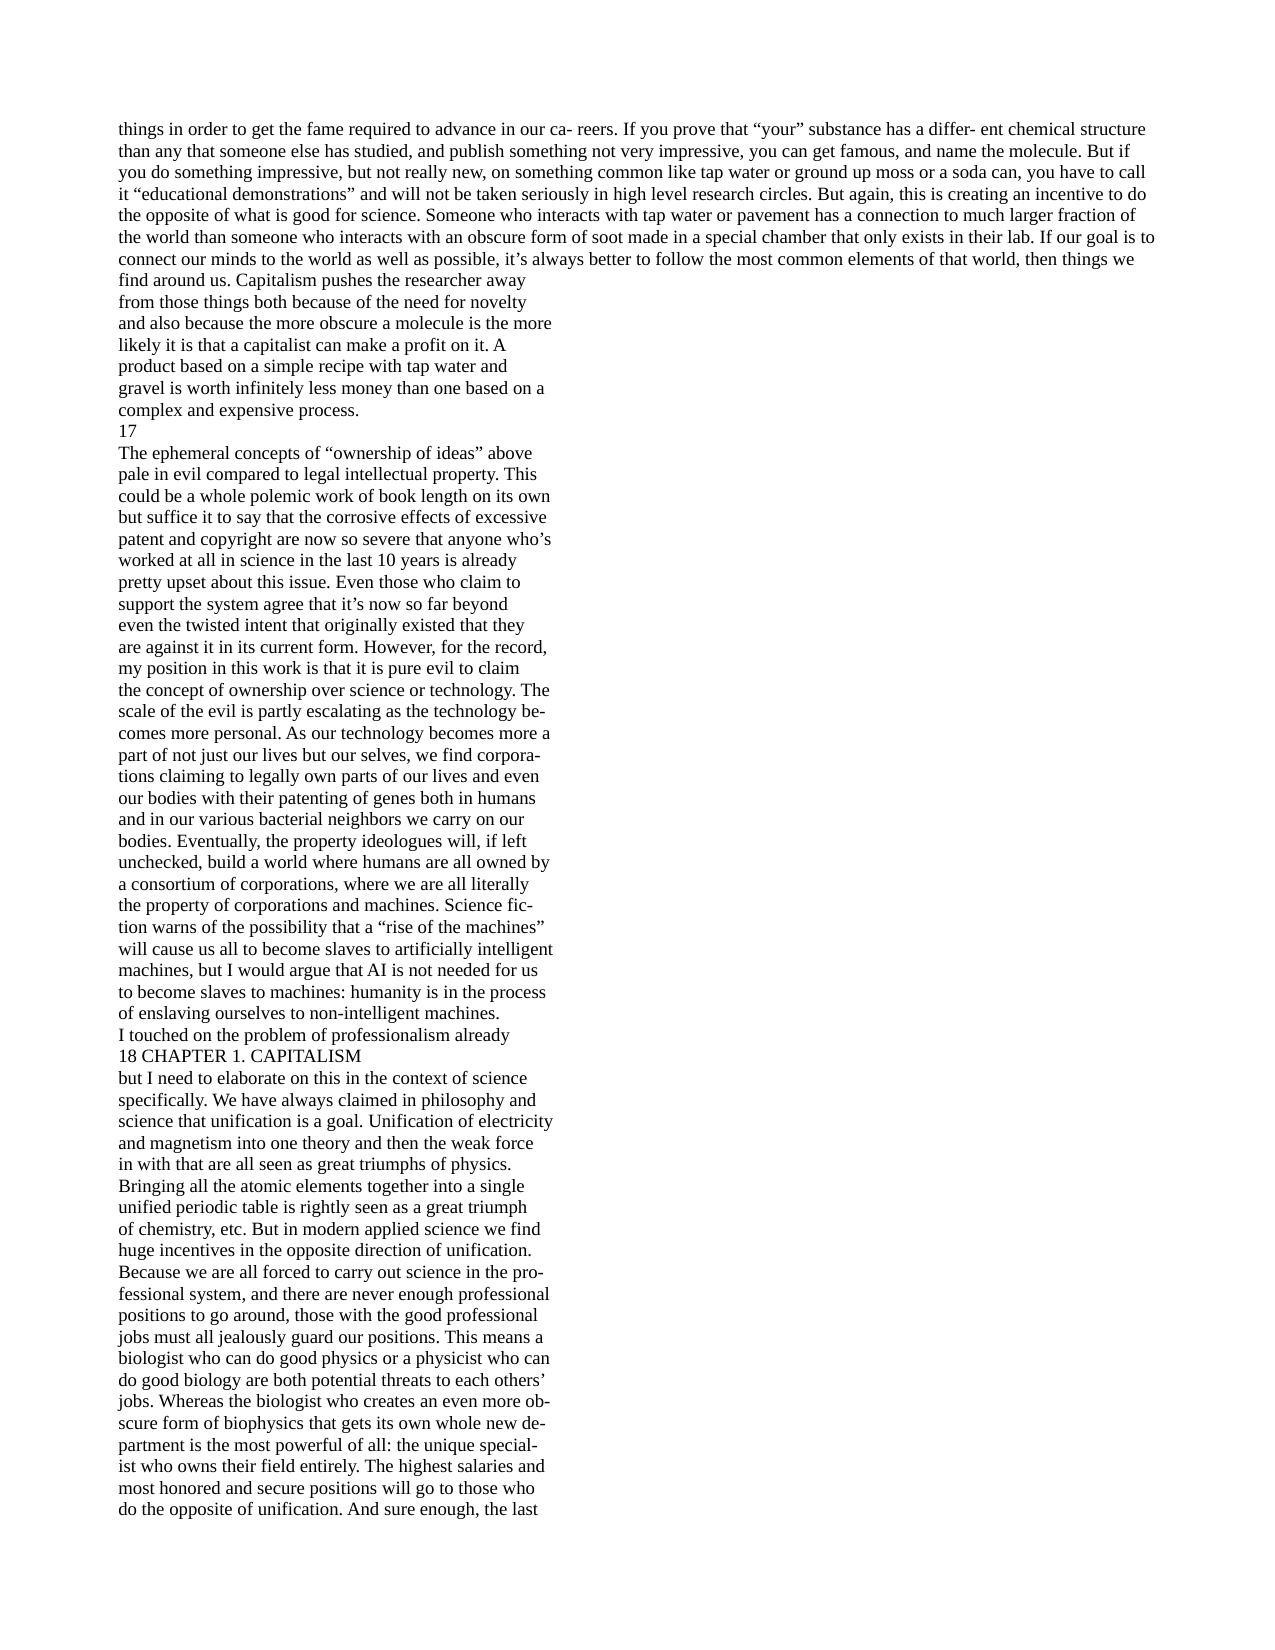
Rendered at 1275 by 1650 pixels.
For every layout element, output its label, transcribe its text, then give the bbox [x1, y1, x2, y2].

text scale of the evil is partly escalating as the technology be- [118, 700, 1157, 722]
text and in our various bacterial neighbors we carry on our [118, 808, 1157, 830]
text Bringing all the atomic elements together into a single [118, 1175, 1157, 1196]
text worked at all in science in the last 10 years is already [118, 549, 1157, 571]
text Because we are all forced to carry out science in the pro- [118, 1261, 1157, 1282]
text my position in this work is that it is pure evil to claim [118, 657, 1157, 679]
text likely it is that a capitalist can make a profit on it. A [118, 334, 1157, 355]
text 17 [118, 420, 1157, 442]
text part of not just our lives but our selves, we find corpora- [118, 743, 1157, 765]
text in with that are all seen as great triumphs of physics. [118, 1153, 1157, 1175]
text 18 CHAPTER 1. CAPITALISM [118, 1045, 1157, 1067]
text tion warns of the possibility that a “rise of the machines” [118, 916, 1157, 937]
text jobs. Whereas the biologist who creates an even more ob- [118, 1390, 1157, 1412]
text comes more personal. As our technology becomes more a [118, 722, 1157, 743]
text gravel is worth infinitely less money than one based on a [118, 377, 1157, 398]
text scure form of biophysics that gets its own whole new de- [118, 1412, 1157, 1433]
text partment is the most powerful of all: the unique special- [118, 1433, 1157, 1455]
text unchecked, build a world where humans are all owned by [118, 851, 1157, 873]
text product based on a simple recipe with tap water and [118, 355, 1157, 377]
text The ephemeral concepts of “ownership of ideas” above [118, 442, 1157, 463]
text complex and expensive process. [118, 398, 1157, 420]
text do good biology are both potential threats to each others’ [118, 1369, 1157, 1390]
text the concept of ownership over science or technology. The [118, 679, 1157, 700]
text tions claiming to legally own parts of our lives and even [118, 765, 1157, 787]
text could be a whole polemic work of book length on its own [118, 485, 1157, 506]
text will cause us all to become slaves to artificially intelligent [118, 937, 1157, 959]
text huge incentives in the opposite direction of unification. [118, 1239, 1157, 1261]
text of enslaving ourselves to non-intelligent machines. [118, 1002, 1157, 1024]
text ist who owns their field entirely. The highest salaries and [118, 1455, 1157, 1477]
text science that unification is a goal. Unification of electricity [118, 1110, 1157, 1132]
text even the twisted intent that originally existed that they [118, 614, 1157, 636]
text specifically. We have always claimed in philosophy and [118, 1088, 1157, 1110]
text pretty upset about this issue. Even those who claim to [118, 571, 1157, 592]
text bodies. Eventually, the property ideologues will, if left [118, 830, 1157, 851]
text biologist who can do good physics or a physicist who can [118, 1347, 1157, 1369]
text most honored and secure positions will go to those who [118, 1477, 1157, 1498]
text unified periodic table is rightly seen as a great triumph [118, 1196, 1157, 1218]
text the property of corporations and machines. Science fic- [118, 894, 1157, 916]
text I touched on the problem of professionalism already [118, 1024, 1157, 1045]
text jobs must all jealously guard our positions. This means a [118, 1326, 1157, 1347]
text do the opposite of unification. And sure enough, the last [118, 1498, 1157, 1520]
text machines, but I would argue that AI is not needed for us [118, 959, 1157, 981]
text positions to go around, those with the good professional [118, 1304, 1157, 1326]
text fessional system, and there are never enough professional [118, 1282, 1157, 1304]
text and magnetism into one theory and then the weak force [118, 1132, 1157, 1153]
text things in order to get the fame required to advance in our ca- reers. If you prove that “your” substance has a differ- ent chemical structure than any that someone else has studied, and publish something not very impressive, you can get famous, and name the molecule. But if you do something impressive, but not really new, on something common like tap water or ground up moss or a soda can, you have to call it “educational demonstrations” and will not be taken seriously in high level research circles. But again, this is creating an incentive to do the opposite of what is good for science. Someone who interacts with tap water or pavement has a connection to much larger fraction of the world than someone who interacts with an obscure form of soot made in a special chamber that only exists in their lab. If our goal is to connect our minds to the world as well as possible, it’s always better to follow the most common elements of that world, then things we find around us. Capitalism pushes the researcher away [118, 118, 1157, 291]
text patent and copyright are now so severe that anyone who’s [118, 528, 1157, 549]
text our bodies with their patenting of genes both in humans [118, 787, 1157, 808]
text to become slaves to machines: humanity is in the process [118, 981, 1157, 1002]
text but suffice it to say that the corrosive effects of excessive [118, 506, 1157, 528]
text and also because the more obscure a molecule is the more [118, 312, 1157, 334]
text of chemistry, etc. But in modern applied science we find [118, 1218, 1157, 1239]
text but I need to elaborate on this in the context of science [118, 1067, 1157, 1088]
text a consortium of corporations, where we are all literally [118, 873, 1157, 894]
text are against it in its current form. However, for the record, [118, 636, 1157, 657]
text from those things both because of the need for novelty [118, 291, 1157, 312]
text pale in evil compared to legal intellectual property. This [118, 463, 1157, 485]
text support the system agree that it’s now so far beyond [118, 592, 1157, 614]
